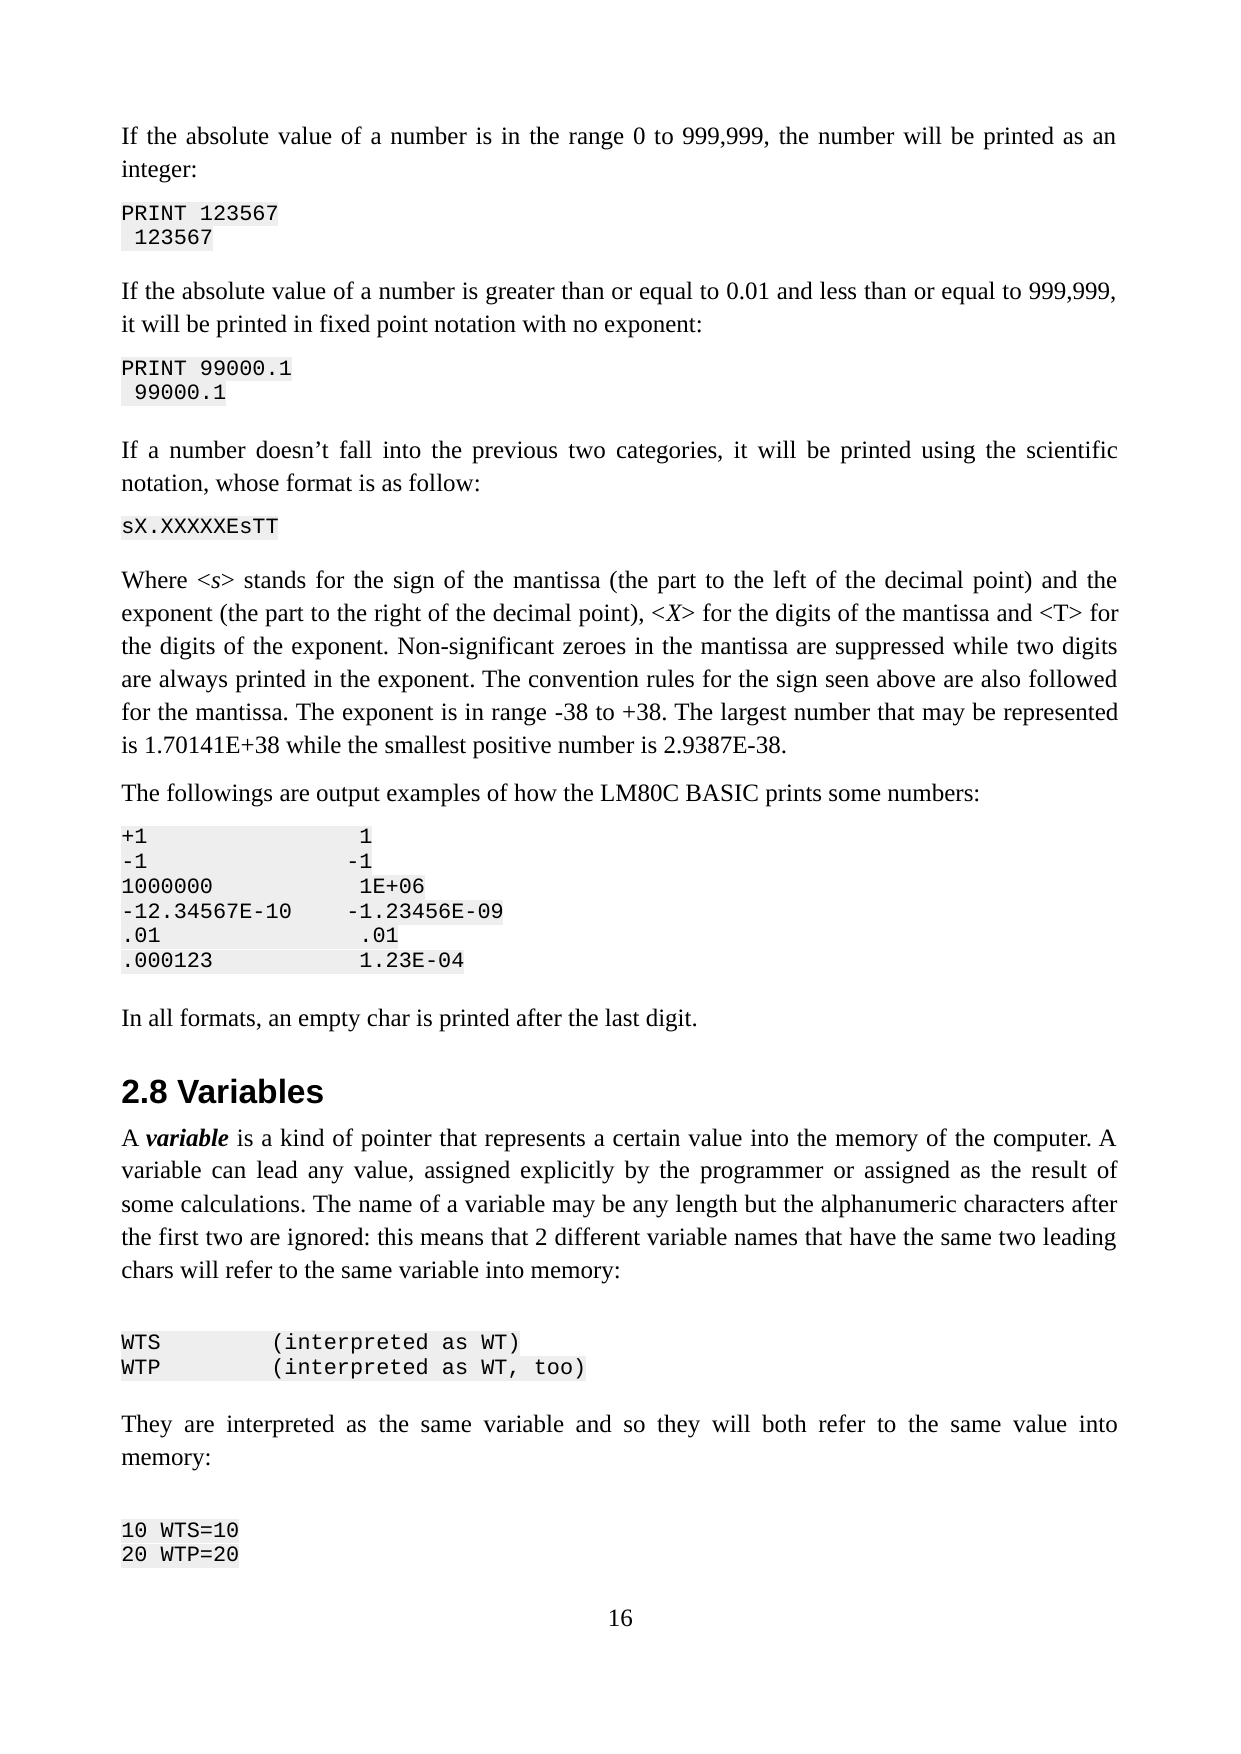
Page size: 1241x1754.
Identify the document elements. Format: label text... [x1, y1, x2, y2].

text The followings are output examples of how the LM80C BASIC prints some numbers: [121, 778, 1119, 807]
text They are interpreted as the same variable and so they will both refer to the same value into memory: [121, 1409, 1119, 1471]
text 123567 [213, 226, 1119, 251]
text In all formats, an empty char is printed after the last digit. [121, 1003, 1119, 1032]
text sX.XXXXXEsTT [278, 516, 1119, 540]
text +1 1 [372, 826, 1119, 850]
text -1 -1 [372, 850, 1119, 875]
text -12.34567E-10 -1.23456E-09 [503, 900, 1119, 925]
text WTS (interpreted as WT) [520, 1331, 1119, 1356]
text 99000.1 [226, 381, 1119, 406]
text .000123 1.23E-04 [121, 949, 1119, 974]
text .01 .01 [398, 925, 1119, 949]
text 1000000 1E+06 [425, 875, 1119, 900]
text Where <s> stands for the sign of the mantissa (the part to the left of the decimal point) and the exponent (the part to the right of the decimal point), <X> for the digits of the mantissa and <T> for the digits of the exponent. Non-significant zeroes in the mantissa are suppressed while two digits are always printed in the exponent. The convention rules for the sign seen above are also followed for the mantissa. The exponent is in range -38 to +38. The largest number that may be represented is 1.70141E+38 while the smallest positive number is 2.9387E-38. [121, 565, 1119, 759]
text WTP (interpreted as WT, too) [586, 1356, 1119, 1381]
text If a number doesn’t fall into the previous two categories, it will be printed using the scientific notation, whose format is as follow: [121, 435, 1119, 497]
text A variable is a kind of pointer that represents a certain value into the memory of the computer. A variable can lead any value, assigned explicitly by the programmer or assigned as the result of some calculations. The name of a variable may be any length but the alphanumeric characters after the first two are ignored: this means that 2 different variable names that have the same two leading chars will refer to the same variable into memory: [121, 1123, 1119, 1283]
text PRINT 123567 [278, 202, 1119, 226]
text PRINT 99000.1 [292, 357, 1119, 381]
text 10 WTS=10 [239, 1519, 1119, 1543]
text If the absolute value of a number is in the range 0 to 999,999, the number will be printed as an integer: [121, 121, 1119, 183]
text 20 WTP=20 [121, 1543, 1119, 1568]
text If the absolute value of a number is greater than or equal to 0.01 and less than or equal to 999,999, it will be printed in fixed point notation with no exponent: [121, 276, 1119, 338]
subtitle 2.8 Variables [121, 1071, 1119, 1110]
